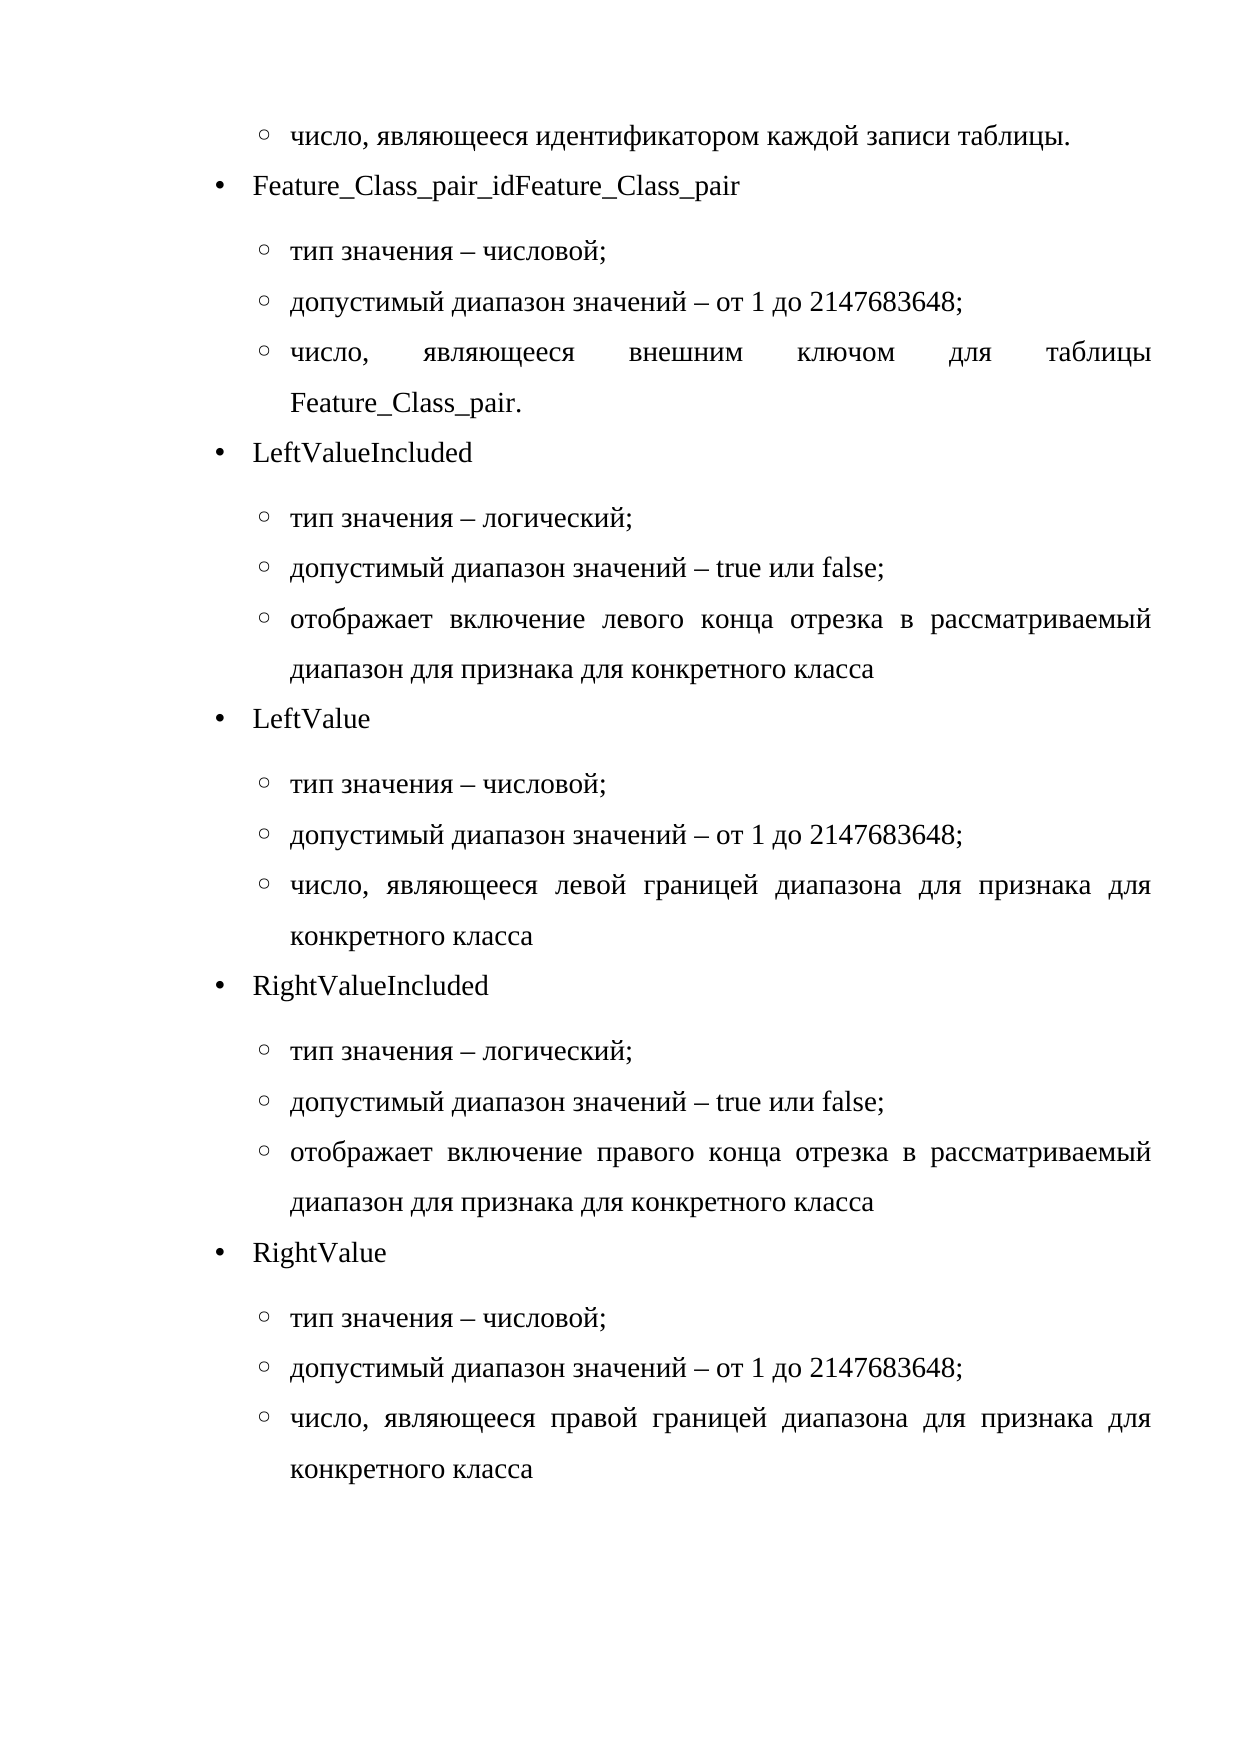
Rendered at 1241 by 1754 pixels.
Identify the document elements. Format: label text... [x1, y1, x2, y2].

list LeftValue [215, 702, 1152, 735]
list допустимый диапазон значений – true или false; [252, 1084, 1152, 1117]
list RightValueIncluded [215, 968, 1152, 1002]
list допустимый диапазон значений – true или false; [252, 551, 1152, 584]
list LeftValueIncluded [215, 435, 1152, 469]
list число, являющееся внешним ключом для таблицы Feature_Class_pair. [252, 334, 1152, 418]
list число, являющееся идентификатором каждой записи таблицы. [252, 118, 1152, 152]
list тип значения – числовой; [252, 1300, 1152, 1333]
list число, являющееся левой границей диапазона для признака для конкретного класса [252, 867, 1152, 951]
list тип значения – числовой; [252, 233, 1152, 267]
list отображает включение правого конца отрезка в рассматриваемый диапазон для признака для конкретного класса [252, 1134, 1152, 1218]
list тип значения – логический; [252, 500, 1152, 534]
list число, являющееся правой границей диапазона для признака для конкретного класса [252, 1401, 1152, 1484]
list тип значения – логический; [252, 1033, 1152, 1067]
list Feature_Class_pair_idFeature_Class_pair [215, 168, 1152, 202]
list тип значения – числовой; [252, 767, 1152, 800]
list допустимый диапазон значений – от 1 до 2147683648; [252, 1350, 1152, 1384]
list RightValue [215, 1235, 1152, 1268]
list допустимый диапазон значений – от 1 до 2147683648; [252, 817, 1152, 851]
list допустимый диапазон значений – от 1 до 2147683648; [252, 284, 1152, 318]
list отображает включение левого конца отрезка в рассматриваемый диапазон для признака для конкретного класса [252, 601, 1152, 685]
